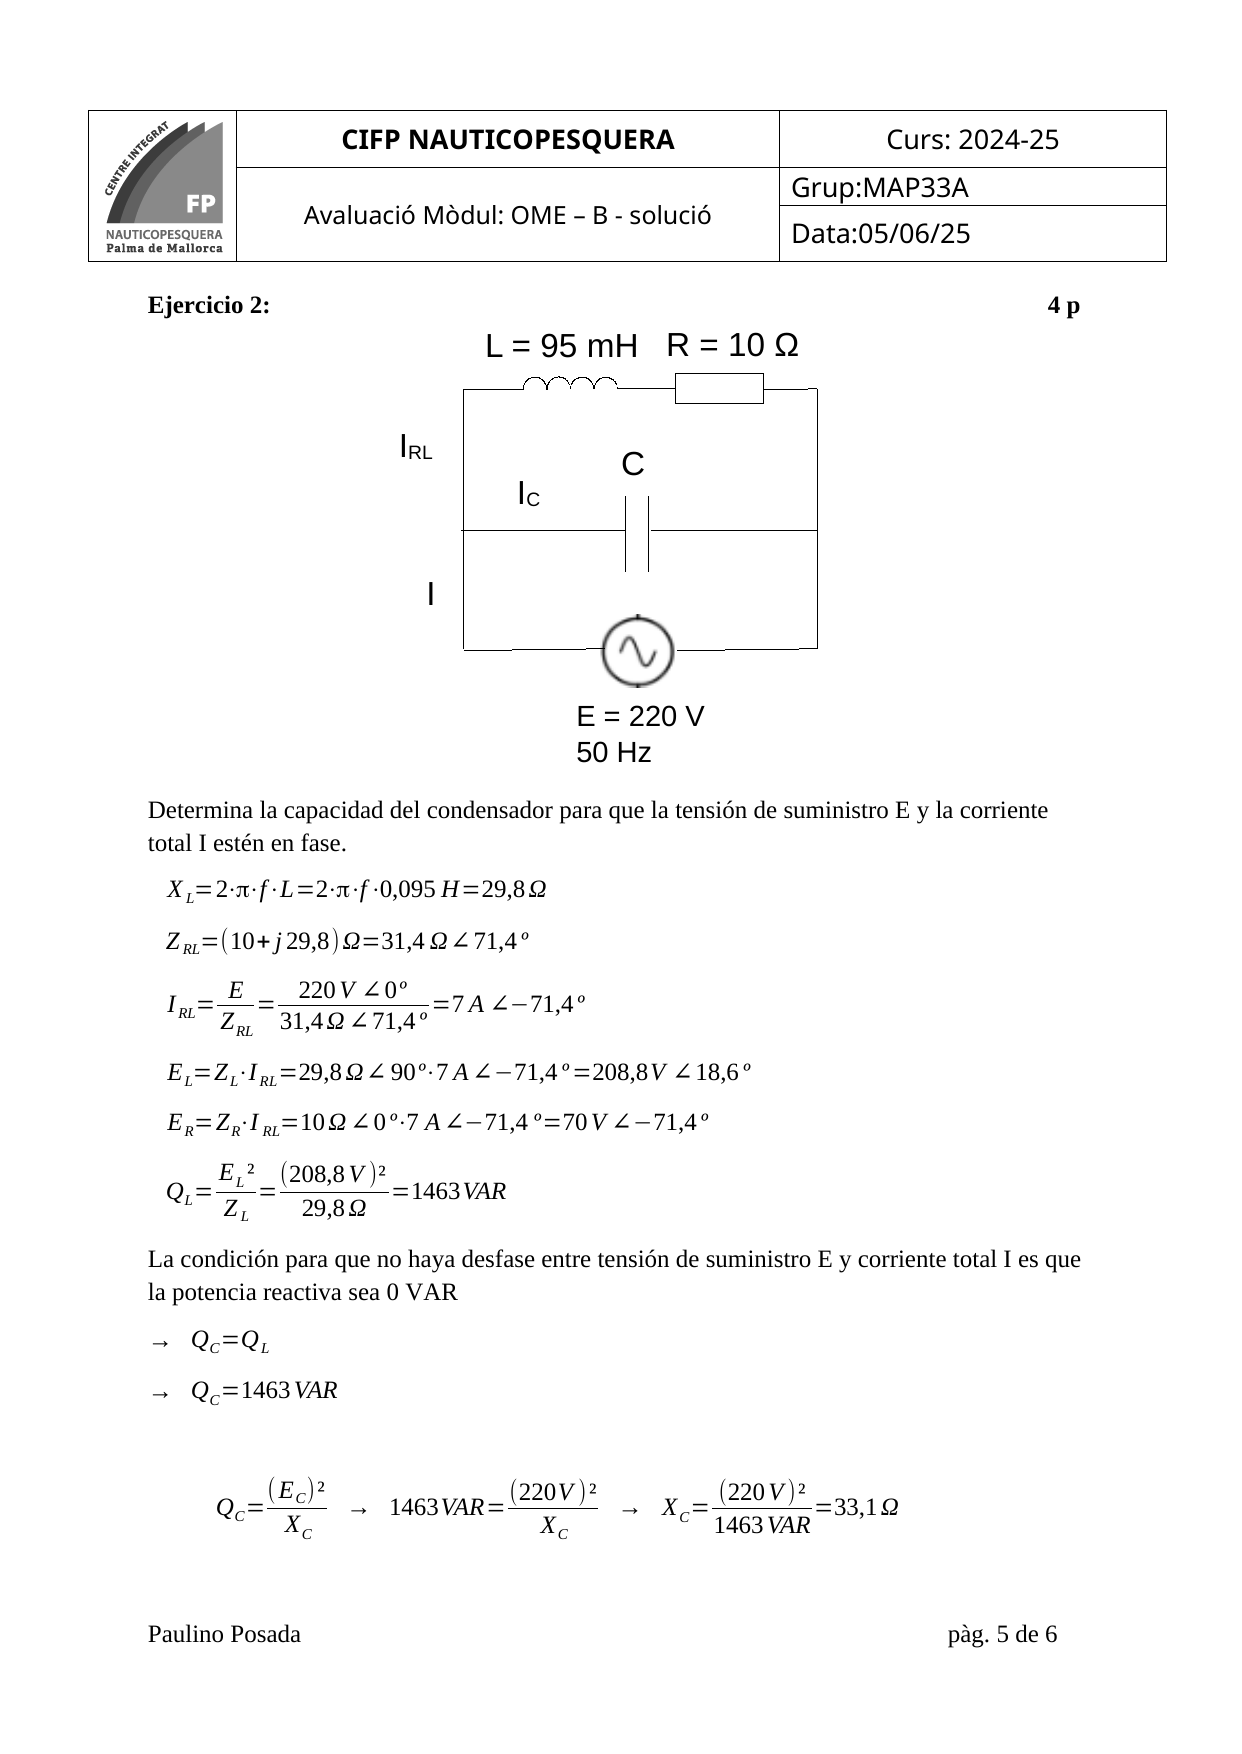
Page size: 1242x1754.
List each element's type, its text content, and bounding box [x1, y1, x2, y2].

picture [100, 111, 229, 260]
text → [148, 1325, 1094, 1357]
text → [148, 1376, 1094, 1408]
text Ejercicio 2: 4 p [148, 290, 1094, 319]
picture [599, 614, 677, 688]
text →→ [148, 1475, 1094, 1542]
text Determina la capacidad del condensador para que la tensión de suministro E y la corriente total I estén en fase. [148, 795, 1094, 857]
text La condición para que no haya desfase entre tensión de suministro E y corriente total I es que la potencia reactiva sea 0 VAR [148, 1244, 1094, 1306]
